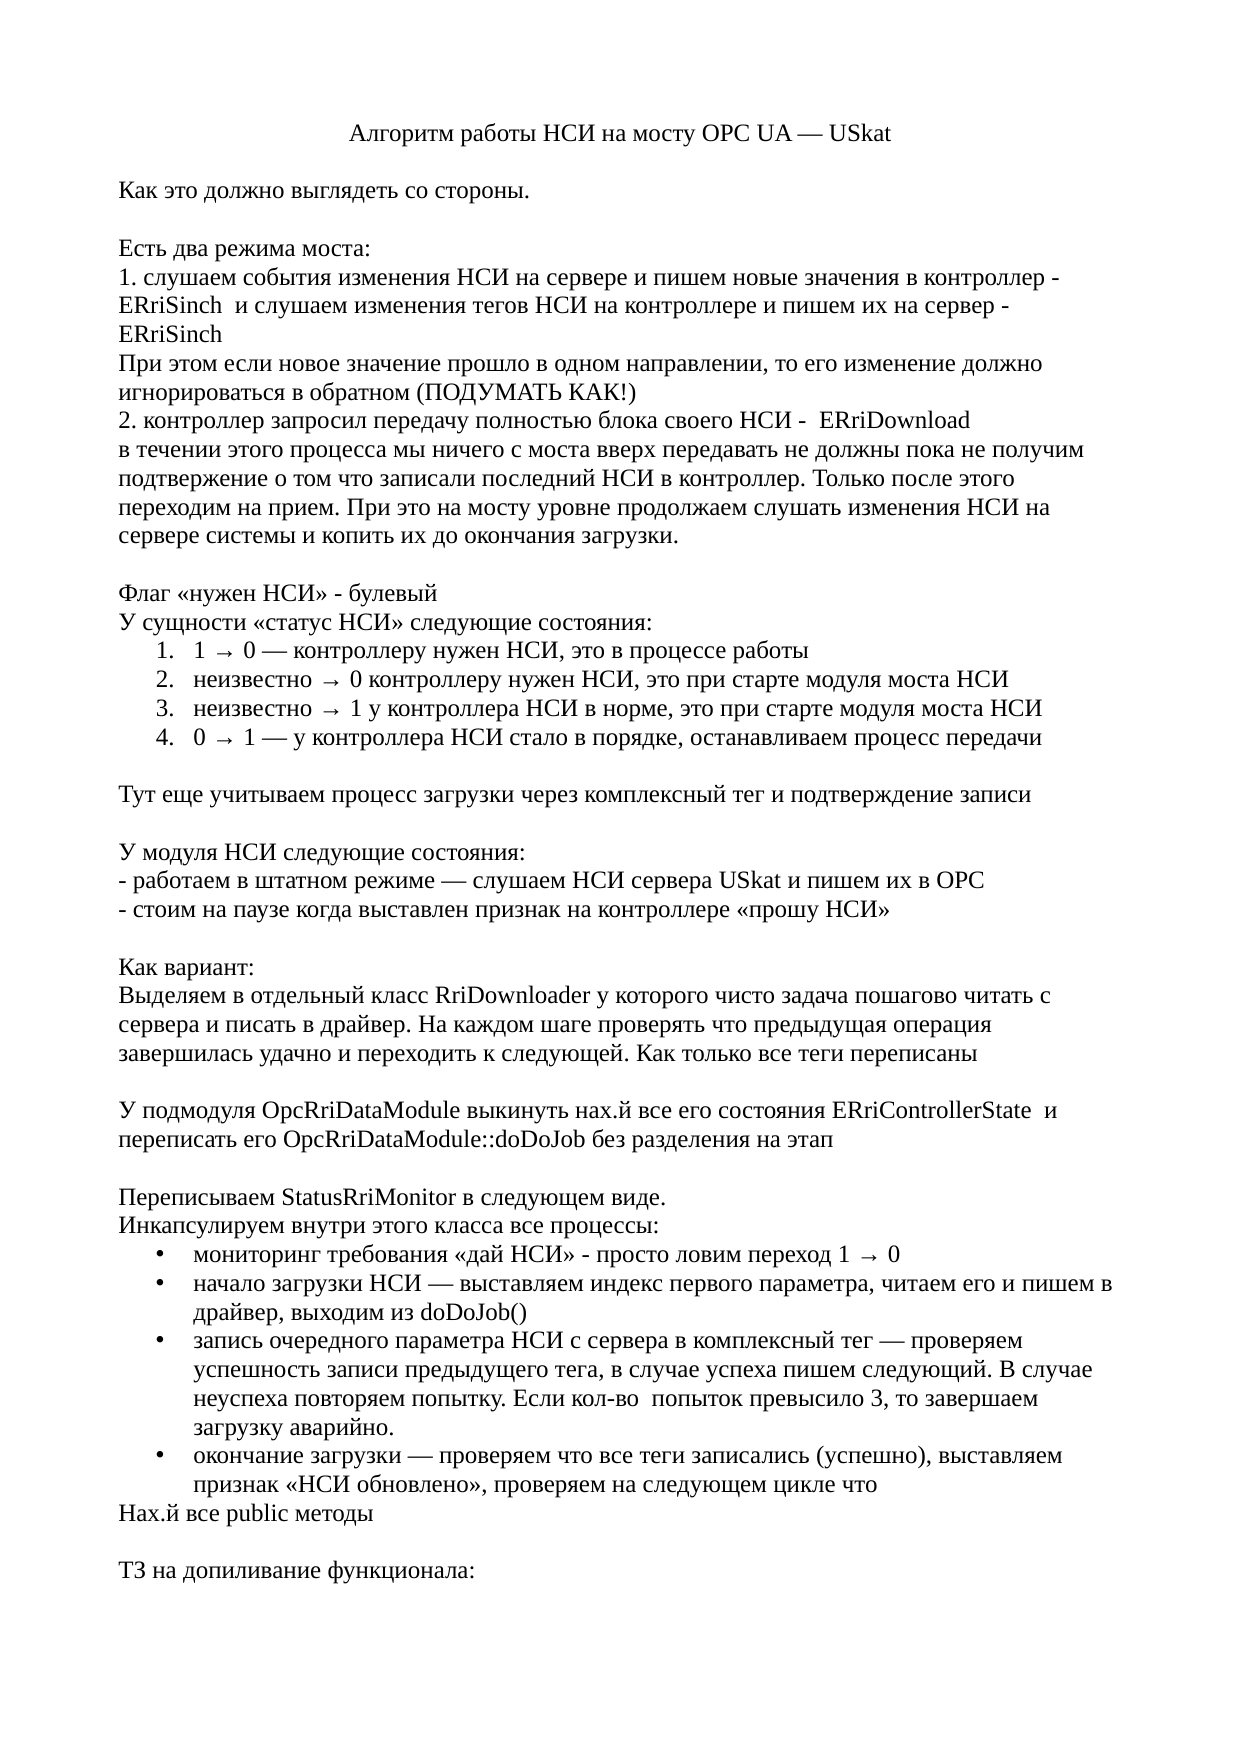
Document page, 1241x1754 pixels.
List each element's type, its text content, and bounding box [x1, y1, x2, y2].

text При этом если новое значение прошло в одном направлении, то его изменение должно игнорироваться в обратном (ПОДУМАТЬ КАК!) [118, 348, 1122, 406]
text - стоим на паузе когда выставлен признак на контроллере «прошу НСИ» [118, 894, 1122, 923]
list неизвестно → 0 контроллеру нужен НСИ, это при старте модуля моста НСИ [156, 664, 1122, 693]
text Переписываем StatusRriMonitor в следующем виде. [118, 1182, 1122, 1211]
text У сущности «статус НСИ» следующие состояния: [118, 607, 1122, 636]
text У подмодуля OpcRriDataModule выкинуть нах.й все его состояния ERriControllerState и переписать его OpcRriDataModule::doDoJob без разделения на этап [118, 1096, 1122, 1153]
text Нах.й все public методы [118, 1498, 1122, 1527]
list 1 → 0 — контроллеру нужен НСИ, это в процессе работы [156, 636, 1122, 664]
text Как вариант: [118, 952, 1122, 981]
list запись очередного параметра НСИ с сервера в комплексный тег — проверяем успешность записи предыдущего тега, в случае успеха пишем следующий. В случае неуспеха повторяем попытку. Если кол-во попыток превысило 3, то завершаем загрузку аварийно. [156, 1326, 1122, 1441]
text в течении этого процесса мы ничего с моста вверх передавать не должны пока не получим подтвержение о том что записали последний НСИ в контроллер. Только после этого переходим на прием. При это на мосту уровне продолжаем слушать изменения НСИ на сервере системы и копить их до окончания загрузки. [118, 434, 1122, 549]
text Есть два режима моста: [118, 233, 1122, 262]
text Тут еще учитываем процесс загрузки через комплексный тег и подтверждение записи [118, 779, 1122, 808]
text - работаем в штатном режиме — слушаем НСИ сервера USkat и пишем их в OPC [118, 866, 1122, 894]
text Инкапсулируем внутри этого класса все процессы: [118, 1211, 1122, 1239]
text 1. слушаем события изменения НСИ на сервере и пишем новые значения в контроллер - ERriSinch и слушаем изменения тегов НСИ на контроллере и пишем их на сервер - ERriSinch [118, 262, 1122, 348]
list окончание загрузки — проверяем что все теги записались (успешно), выставляем признак «НСИ обновлено», проверяем на следующем цикле что [156, 1441, 1122, 1498]
list 0 → 1 — у контроллера НСИ стало в порядке, останавливаем процесс передачи [156, 722, 1122, 751]
text У модуля НСИ следующие состояния: [118, 837, 1122, 866]
text ТЗ на допиливание функционала: [118, 1556, 1122, 1584]
text Выделяем в отдельный класс RriDownloader у которого чисто задача пошагово читать с сервера и писать в драйвер. На каждом шаге проверять что предыдущая операция завершилась удачно и переходить к следующей. Как только все теги переписаны [118, 981, 1122, 1067]
list неизвестно → 1 у контроллера НСИ в норме, это при старте модуля моста НСИ [156, 693, 1122, 722]
list начало загрузки НСИ — выставляем индекс первого параметра, читаем его и пишем в драйвер, выходим из doDoJob() [156, 1268, 1122, 1326]
text Флаг «нужен НСИ» - булевый [118, 578, 1122, 607]
text Алгоритм работы НСИ на мосту OPC UA — USkat [118, 118, 1122, 147]
list мониторинг требования «дай НСИ» - просто ловим переход 1 → 0 [156, 1239, 1122, 1268]
text Как это должно выглядеть со стороны. [118, 176, 1122, 204]
text 2. контроллер запросил передачу полностью блока своего НСИ - ERriDownload [118, 406, 1122, 434]
